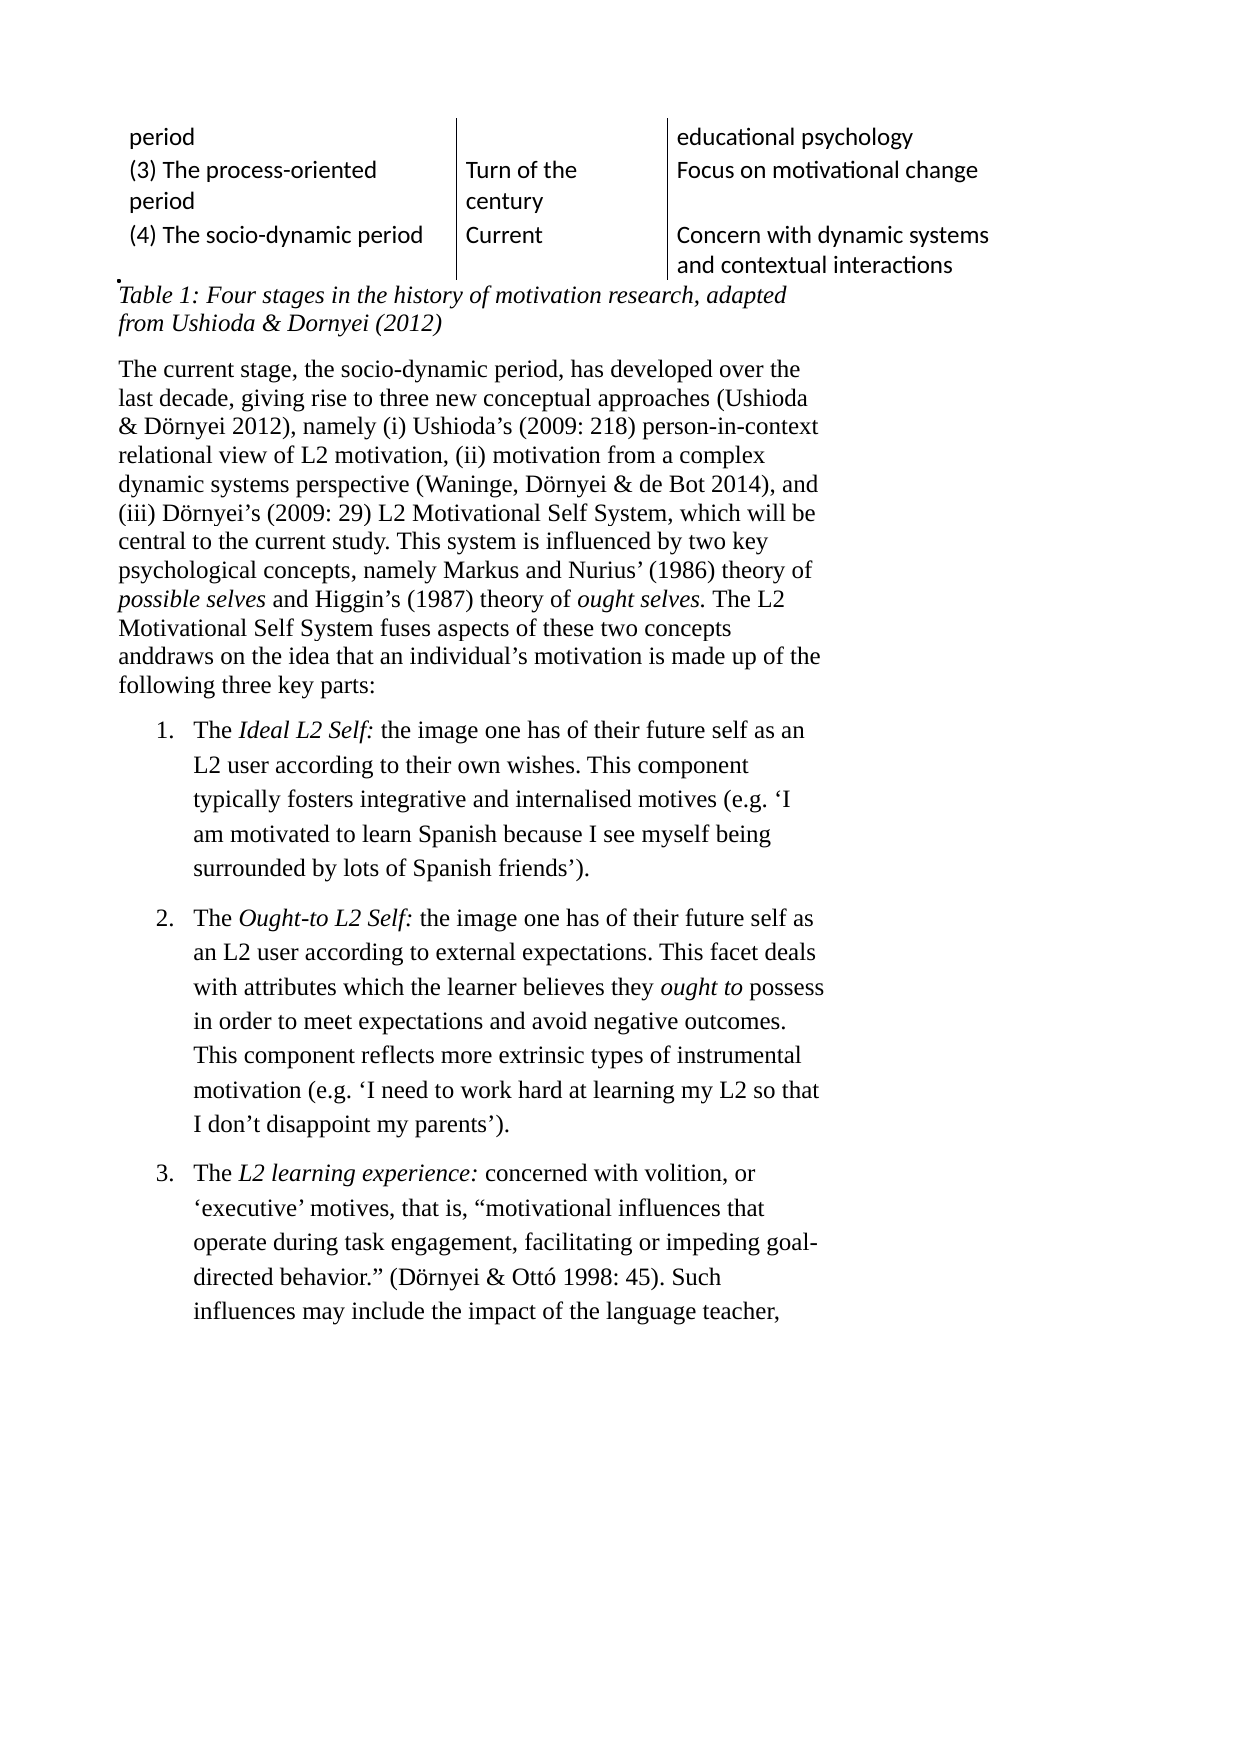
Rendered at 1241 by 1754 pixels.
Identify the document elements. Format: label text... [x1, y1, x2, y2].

table_cell (3) The process-oriented period [118, 152, 456, 216]
table_cell Current [457, 216, 667, 280]
list The Ideal L2 Self: the image one has of their future self as an L2 user according to their own wishes. This component typically fosters integrative and internalised motives (e.g. ‘I am motivated to learn Spanish because I see myself being surrounded by lots of Spanish friends’). [156, 716, 827, 882]
list The L2 learning experience: concerned with volition, or ‘executive’ motives, that is, “motivational influences that operate during task engagement, facilitating or impeding goal-directed behavior.” (Dörnyei & Ottó 1998: 45). Such influences may include the impact of the language teacher, [156, 1158, 827, 1325]
table_cell Concern with dynamic systems and contextual interactions [668, 216, 1018, 280]
table_cell [457, 118, 667, 152]
table_cell educational psychology [668, 118, 1018, 152]
table_cell Turn of the century [457, 152, 667, 216]
text The current stage, the socio-dynamic period, has developed over the last decade, giving rise to three new conceptual approaches (Ushioda & Dörnyei 2012), namely (i) Ushioda’s (2009: 218) person-in-context relational view of L2 motivation, (ii) motivation from a complex dynamic systems perspective (Waninge, Dörnyei & de Bot 2014), and (iii) Dörnyei’s (2009: 29) L2 Motivational Self System, which will be central to the current study. This system is influenced by two key psychological concepts, namely Markus and Nurius’ (1986) theory of possible selves and Higgin’s (1987) theory of ought selves. The L2 Motivational Self System fuses aspects of these two concepts anddraws on the idea that an individual’s motivation is made up of the following three key parts: [118, 354, 827, 699]
table_cell (4) The socio-dynamic period [118, 216, 456, 280]
list The Ought-to L2 Self: the image one has of their future self as an L2 user according to external expectations. This facet deals with attributes which the learner believes they ought to possess in order to meet expectations and avoid negative outcomes. This component reflects more extrinsic types of instrumental motivation (e.g. ‘I need to work hard at learning my L2 so that I don’t disappoint my parents’). [156, 903, 827, 1138]
text Table 1: Four stages in the history of motivation research, adapted from Ushioda & Dornyei (2012) [118, 280, 827, 337]
table_cell Focus on motivational change [668, 152, 1018, 216]
table_cell period [118, 118, 456, 152]
